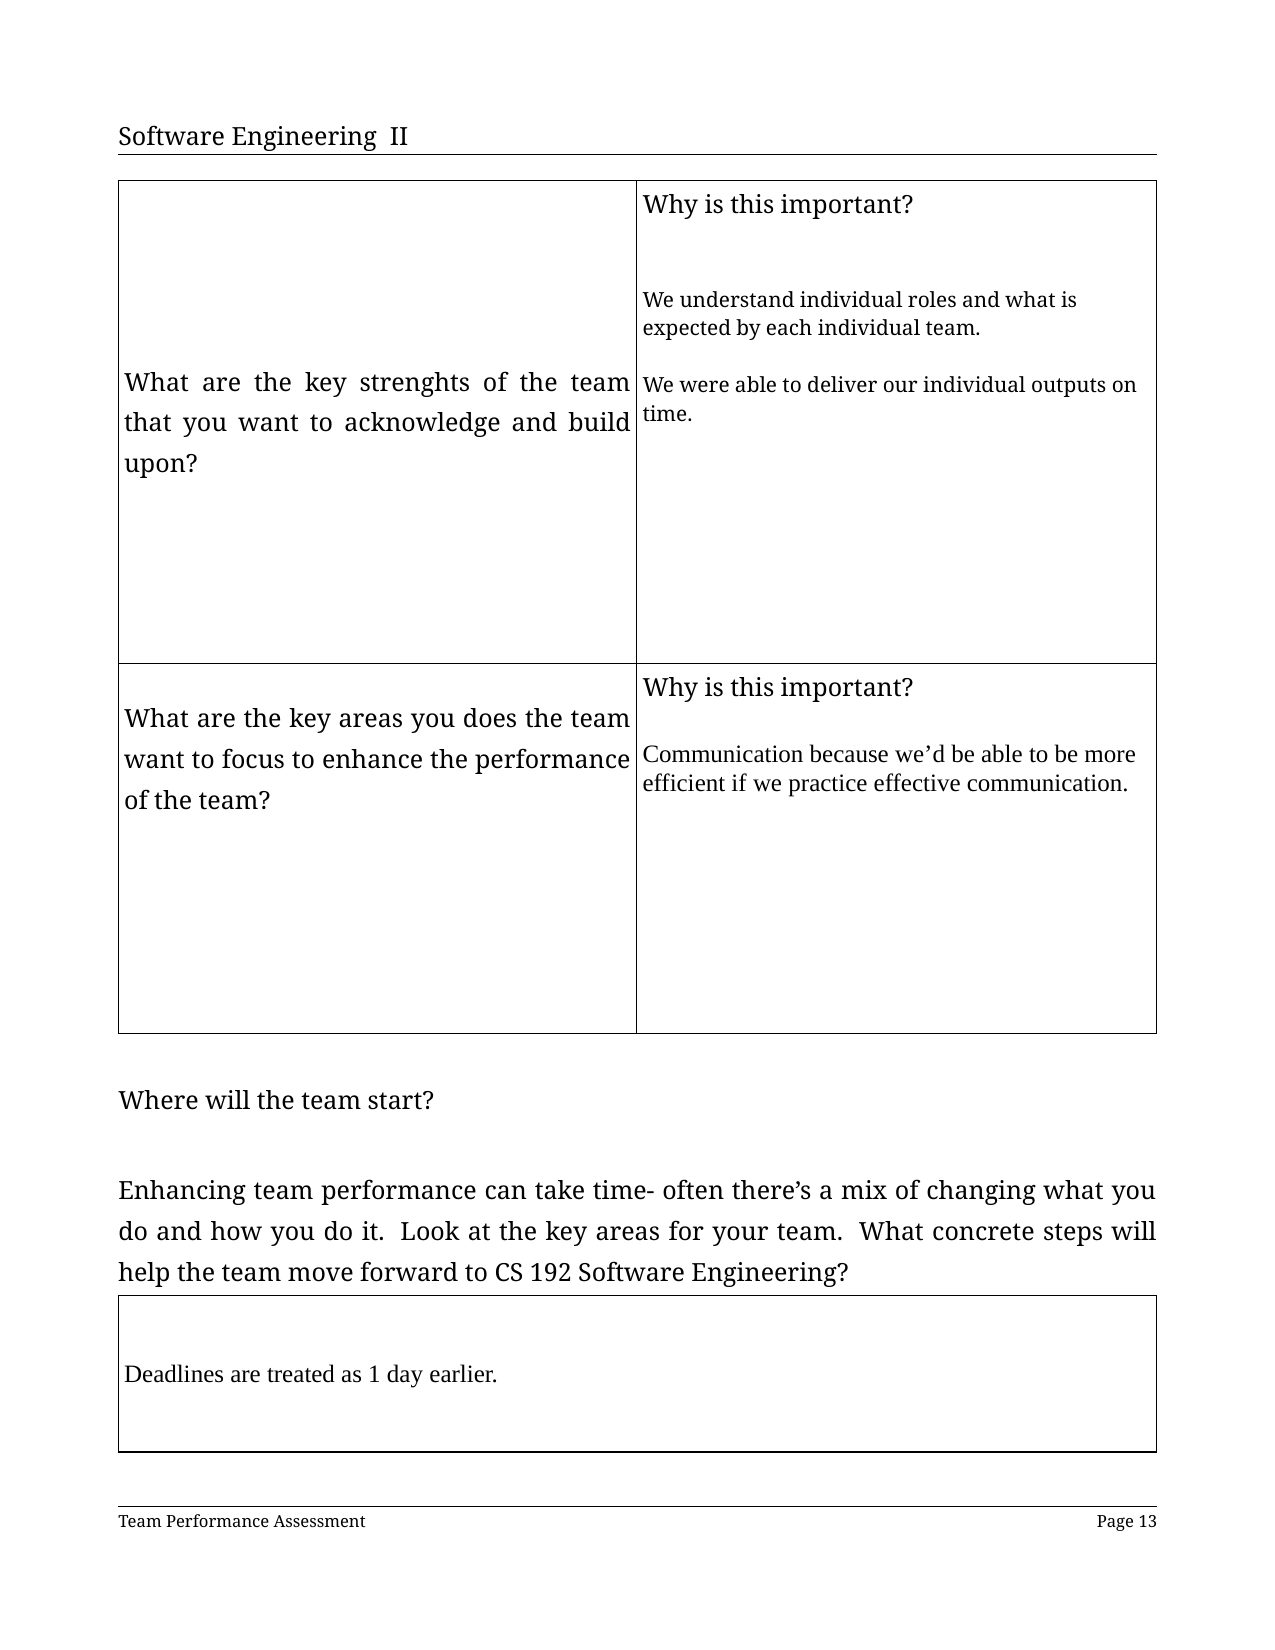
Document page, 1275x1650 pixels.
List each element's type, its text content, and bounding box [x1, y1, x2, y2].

table_cell Why is this important? Communication because we’d be able to be more efficient if we practice effective communication. [637, 664, 1156, 1033]
text Where will the team start? [118, 1083, 1157, 1117]
text Enhancing team performance can take time- often there’s a mix of changing what you do and how you do it. Look at the key areas for your team. What concrete steps will help the team move forward to CS 192 Software Engineering? [118, 1173, 1157, 1288]
table_header What are the key strenghts of the team that you want to acknowledge and build upon? [119, 181, 636, 663]
table_header Why is this important? We understand individual roles and what is expected by each individual team. We were able to deliver our individual outputs on time. [637, 181, 1156, 663]
table_cell What are the key areas you does the team want to focus to enhance the performance of the team? [119, 664, 636, 1033]
table_header Deadlines are treated as 1 day earlier. [119, 1296, 1156, 1451]
